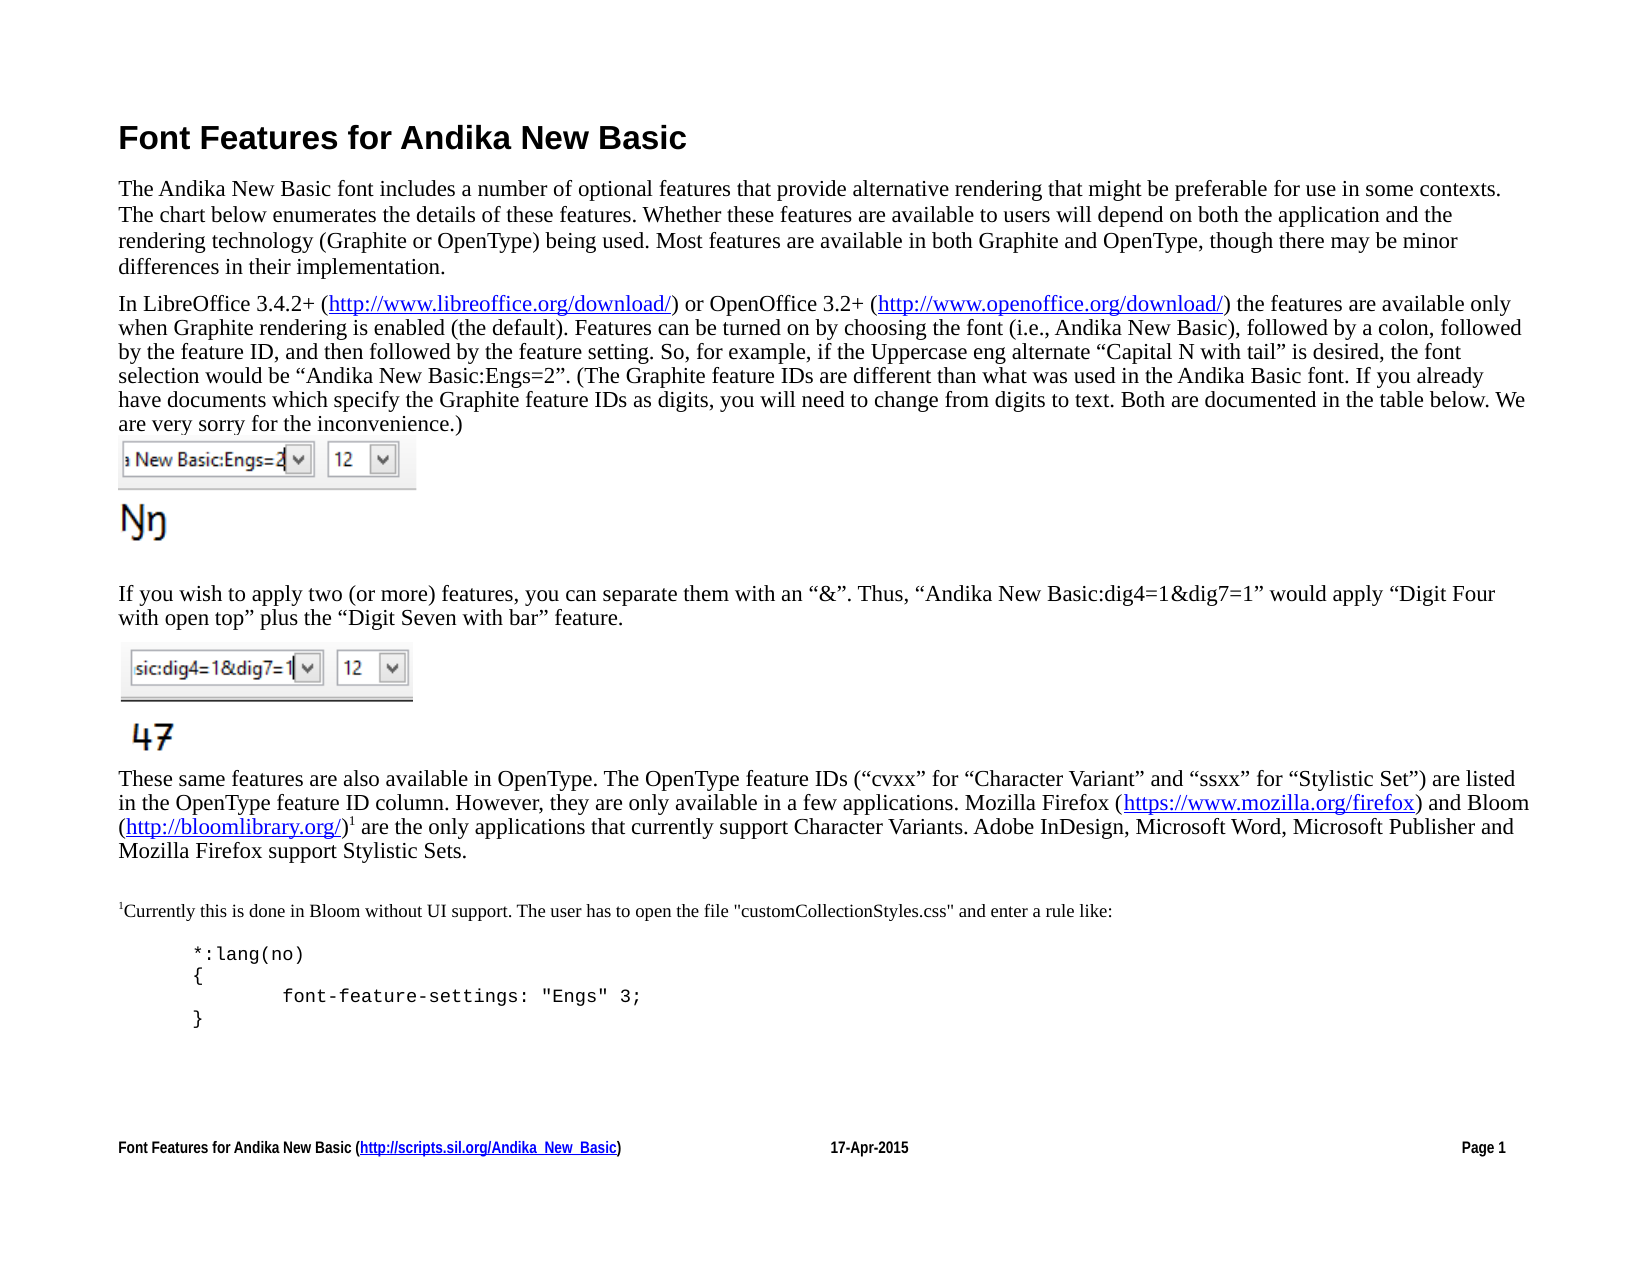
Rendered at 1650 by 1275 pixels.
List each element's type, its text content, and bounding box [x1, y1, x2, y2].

picture [120, 642, 413, 768]
text *:lang(no) [192, 945, 1532, 966]
text In LibreOffice 3.4.2+ (http://www.libreoffice.org/download/) or OpenOffice 3.2+ (http://www.openoffice.org/download/) the features are available only when Graphite rendering is enabled (the default). Features can be turned on by choosing the font (i.e., Andika New Basic), followed by a colon, followed by the feature ID, and then followed by the feature setting. So, for example, if the Uppercase eng alternate “Capital N with tail” is desired, the font selection would be “Andika New Basic:Engs=2”. (The Graphite feature IDs are different than what was used in the Andika Basic font. If you already have documents which specify the Graphite feature IDs as digits, you will need to change from digits to text. Both are documented in the table below. We are very sorry for the inconvenience.) [118, 292, 1532, 436]
picture [118, 435, 417, 547]
text } [192, 1008, 1532, 1030]
text { [192, 966, 1532, 987]
text font-feature-settings: "Engs" 3; [192, 987, 1532, 1008]
text The Andika New Basic font includes a number of optional features that provide alternative rendering that might be preferable for use in some contexts. The chart below enumerates the details of these features. Whether these features are available to users will depend on both the application and the rendering technology (Graphite or OpenType) being used. Most features are available in both Graphite and OpenType, though there may be minor differences in their implementation. [118, 174, 1532, 280]
subtitle Font Features for Andika New Basic [118, 118, 1532, 157]
text If you wish to apply two (or more) features, you can separate them with an “&”. Thus, “Andika New Basic:dig4=1&dig7=1” would apply “Digit Four with open top” plus the “Digit Seven with bar” feature. [118, 583, 1532, 631]
text These same features are also available in OpenType. The OpenType feature IDs (“cvxx” for “Character Variant” and “ssxx” for “Stylistic Set”) are listed in the OpenType feature ID column. However, they are only available in a few applications. Mozilla Firefox (https://www.mozilla.org/firefox) and Bloom (http://bloomlibrary.org/) are the only applications that currently support Character Variants. Adobe InDesign, Microsoft Word, Microsoft Publisher and Mozilla Firefox support Stylistic Sets. [118, 642, 1532, 863]
text Currently this is done in Bloom without UI support. The user has to open the file "customCollectionStyles.css" and enter a rule like: [118, 899, 1532, 921]
